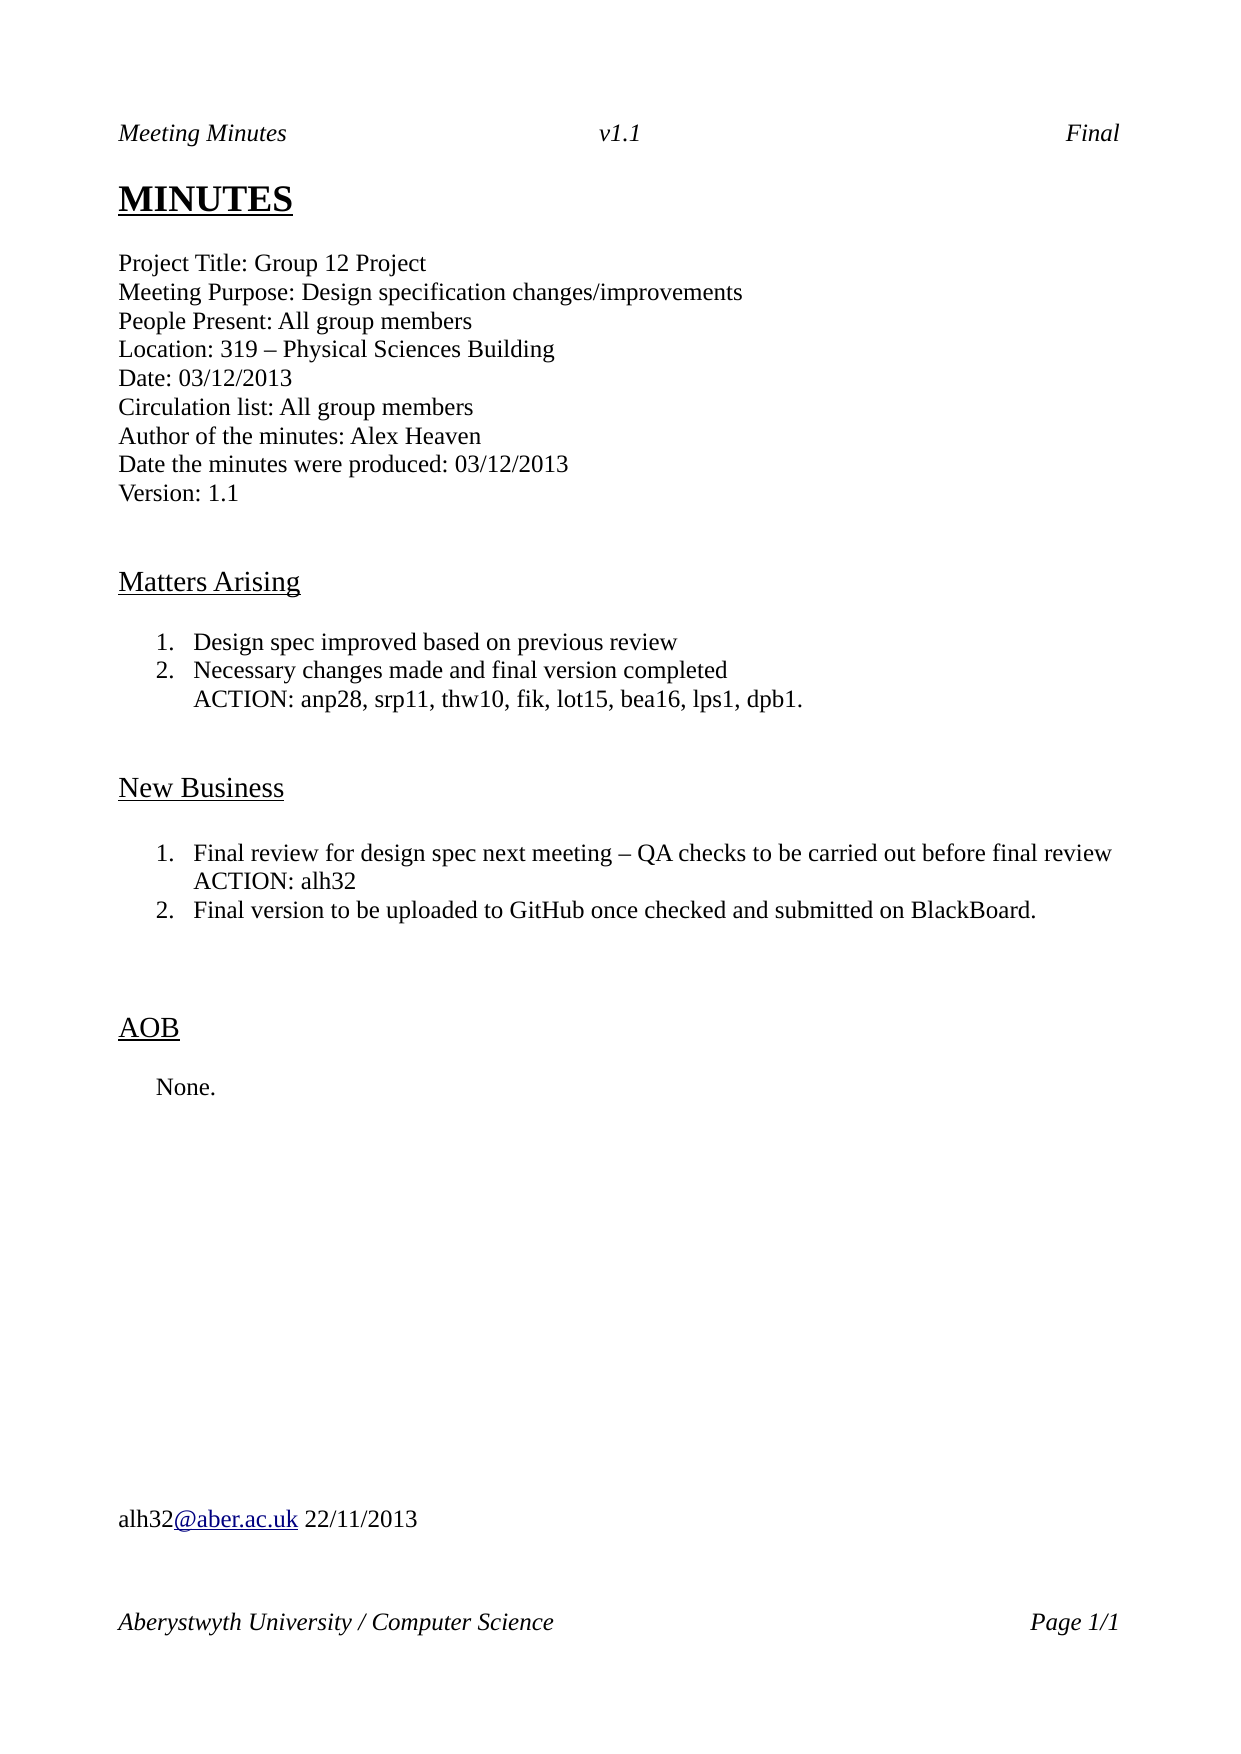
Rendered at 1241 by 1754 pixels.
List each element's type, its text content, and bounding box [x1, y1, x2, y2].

text Date: 03/12/2013 [118, 363, 1122, 392]
text None. [118, 1072, 1122, 1101]
text Project Title: Group 12 Project [118, 248, 1122, 277]
list Final version to be uploaded to GitHub once checked and submitted on BlackBoard. [156, 895, 1122, 924]
list ACTION: anp28, srp11, thw10, fik, lot15, bea16, lps1, dpb1. [156, 684, 1122, 713]
text Meeting Purpose: Design specification changes/improvements [118, 277, 1122, 306]
text Author of the minutes: Alex Heaven [118, 421, 1122, 449]
list ACTION: alh32 [156, 866, 1122, 895]
text MINUTES [118, 176, 1122, 219]
list Design spec improved based on previous review [156, 627, 1122, 656]
text Date the minutes were produced: 03/12/2013 [118, 449, 1122, 478]
text alh32@aber.ac.uk 22/11/2013 [118, 1504, 1122, 1532]
text Circulation list: All group members [118, 392, 1122, 421]
text Location: 319 – Physical Sciences Building [118, 334, 1122, 363]
text New Business [118, 771, 1122, 804]
text Version: 1.1 [118, 478, 1122, 507]
text People Present: All group members [118, 306, 1122, 334]
text AOB [118, 1010, 1122, 1044]
list Final review for design spec next meeting – QA checks to be carried out before final review [156, 838, 1122, 866]
text Matters Arising [118, 564, 1122, 598]
list Necessary changes made and final version completed [156, 656, 1122, 684]
